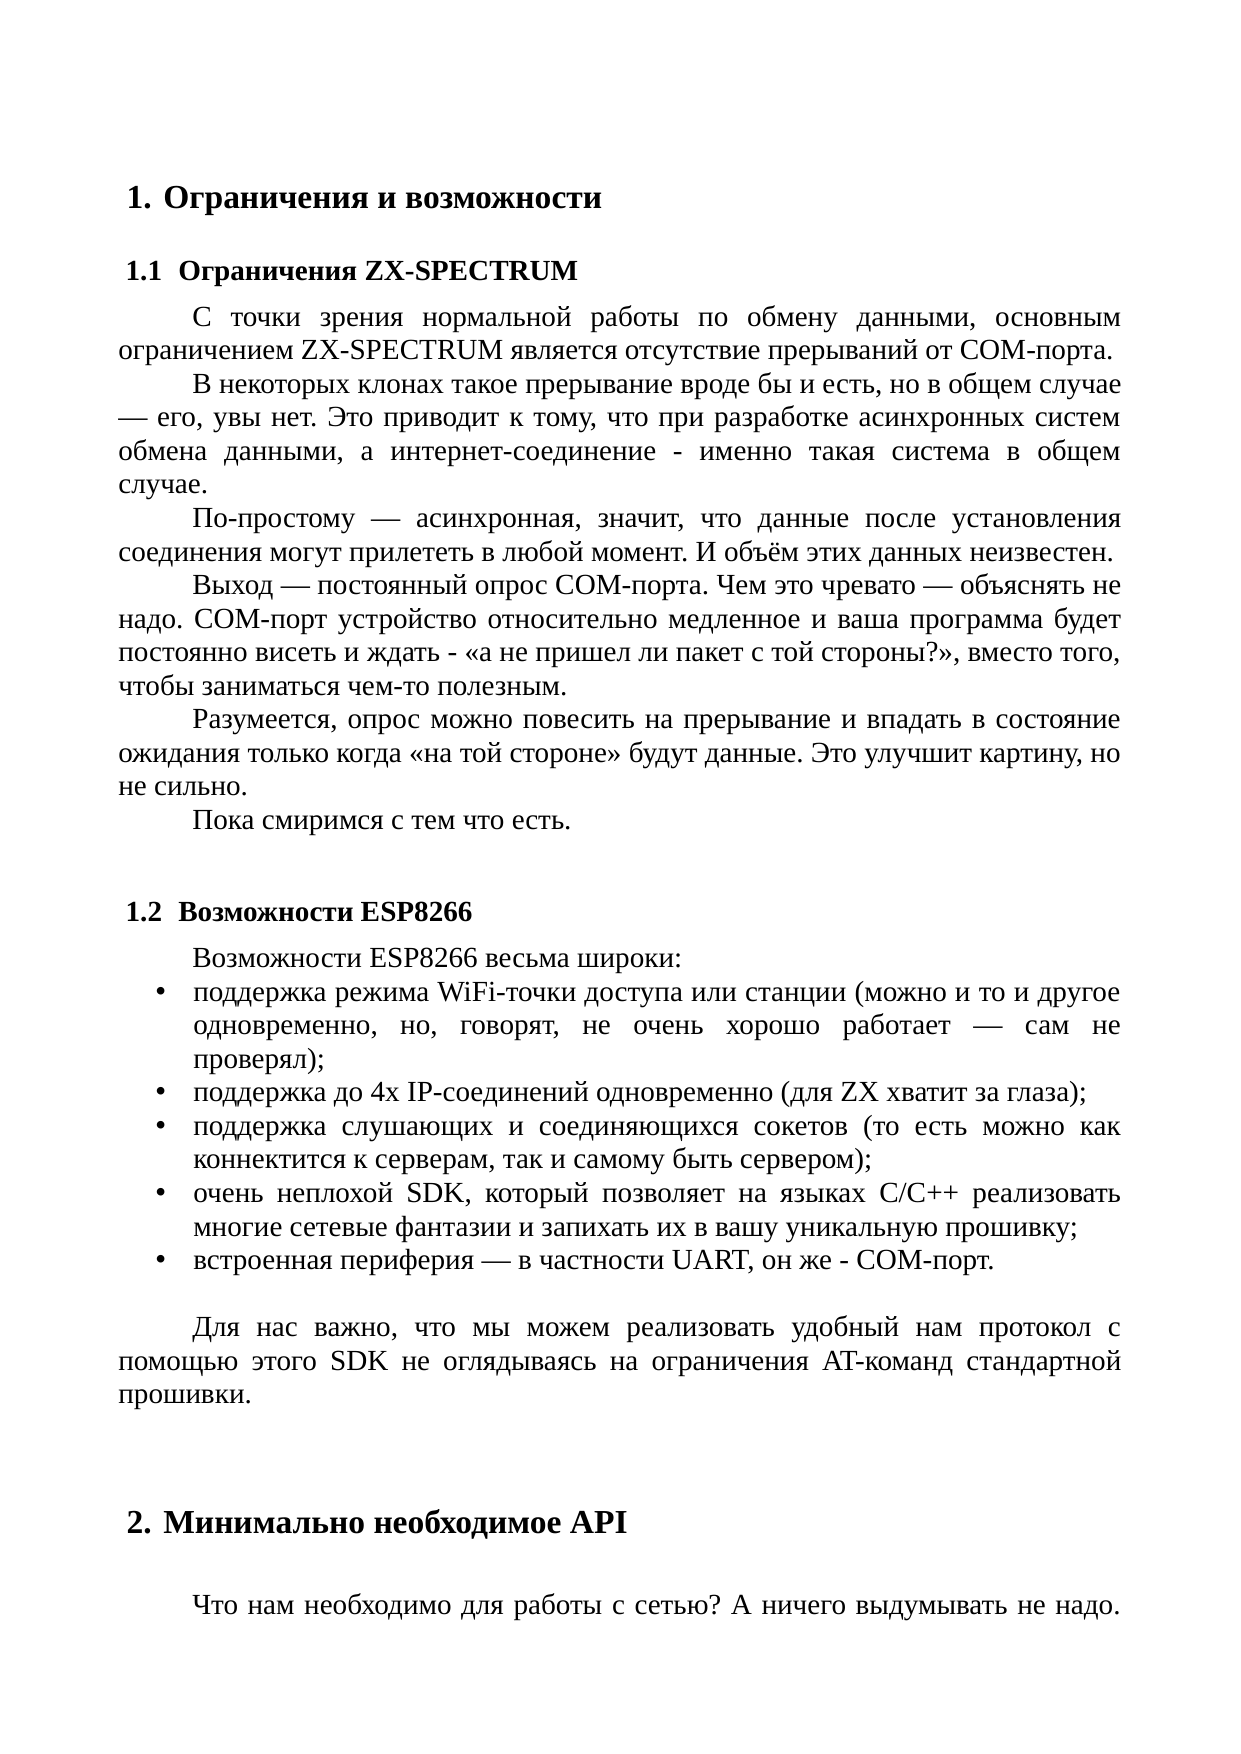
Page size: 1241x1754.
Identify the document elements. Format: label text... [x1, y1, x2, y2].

list поддержка режима WiFi-точки доступа или станции (можно и то и другое одновременно, но, говорят, не очень хорошо работает — сам не проверял); [156, 974, 1122, 1074]
text По-простому — асинхронная, значит, что данные после установления соединения могут прилететь в любой момент. И объём этих данных неизвестен. [118, 500, 1122, 567]
list очень неплохой SDK, который позволяет на языках C/C++ реализовать многие сетевые фантазии и запихать их в вашу уникальную прошивку; [156, 1175, 1122, 1242]
text В некоторых клонах такое прерывание вроде бы и есть, но в общем случае — его, увы нет. Это приводит к тому, что при разработке асинхронных систем обмена данными, а интернет-соединение - именно такая система в общем случае. [118, 366, 1122, 500]
text Пока смиримся с тем что есть. [118, 802, 1122, 836]
text Выход — постоянный опрос COM-порта. Чем это чревато — объяснять не надо. COM-порт устройство относительно медленное и ваша программа будет постоянно висеть и ждать - «а не пришел ли пакет с той стороны?», вместо того, чтобы заниматься чем-то полезным. [118, 567, 1122, 701]
subtitle Минимально необходимое API [118, 1502, 1122, 1541]
subtitle Ограничения ZX-SPECTRUM [118, 253, 1122, 286]
text Для нас важно, что мы можем реализовать удобный нам протокол с помощью этого SDK не оглядываясь на ограничения AT-команд стандартной прошивки. [118, 1309, 1122, 1410]
list встроенная периферия — в частности UART, он же - COM-порт. [156, 1242, 1122, 1276]
list поддержка до 4х IP-соединений одновременно (для ZX хватит за глаза); [156, 1074, 1122, 1108]
list поддержка слушающих и соединяющихся сокетов (то есть можно как коннектится к серверам, так и самому быть сервером); [156, 1108, 1122, 1175]
subtitle Ограничения и возможности [118, 177, 1122, 215]
text С точки зрения нормальной работы по обмену данными, основным ограничением ZX-SPECTRUM является отсутствие прерываний от COM-порта. [118, 299, 1122, 366]
text Возможности ESP8266 весьма широки: [118, 940, 1122, 974]
subtitle Возможности ESP8266 [118, 894, 1122, 928]
text Что нам необходимо для работы с сетью? А ничего выдумывать не надо. [118, 1587, 1122, 1621]
text Разумеется, опрос можно повесить на прерывание и впадать в состояние ожидания только когда «на той стороне» будут данные. Это улучшит картину, но не сильно. [118, 701, 1122, 802]
